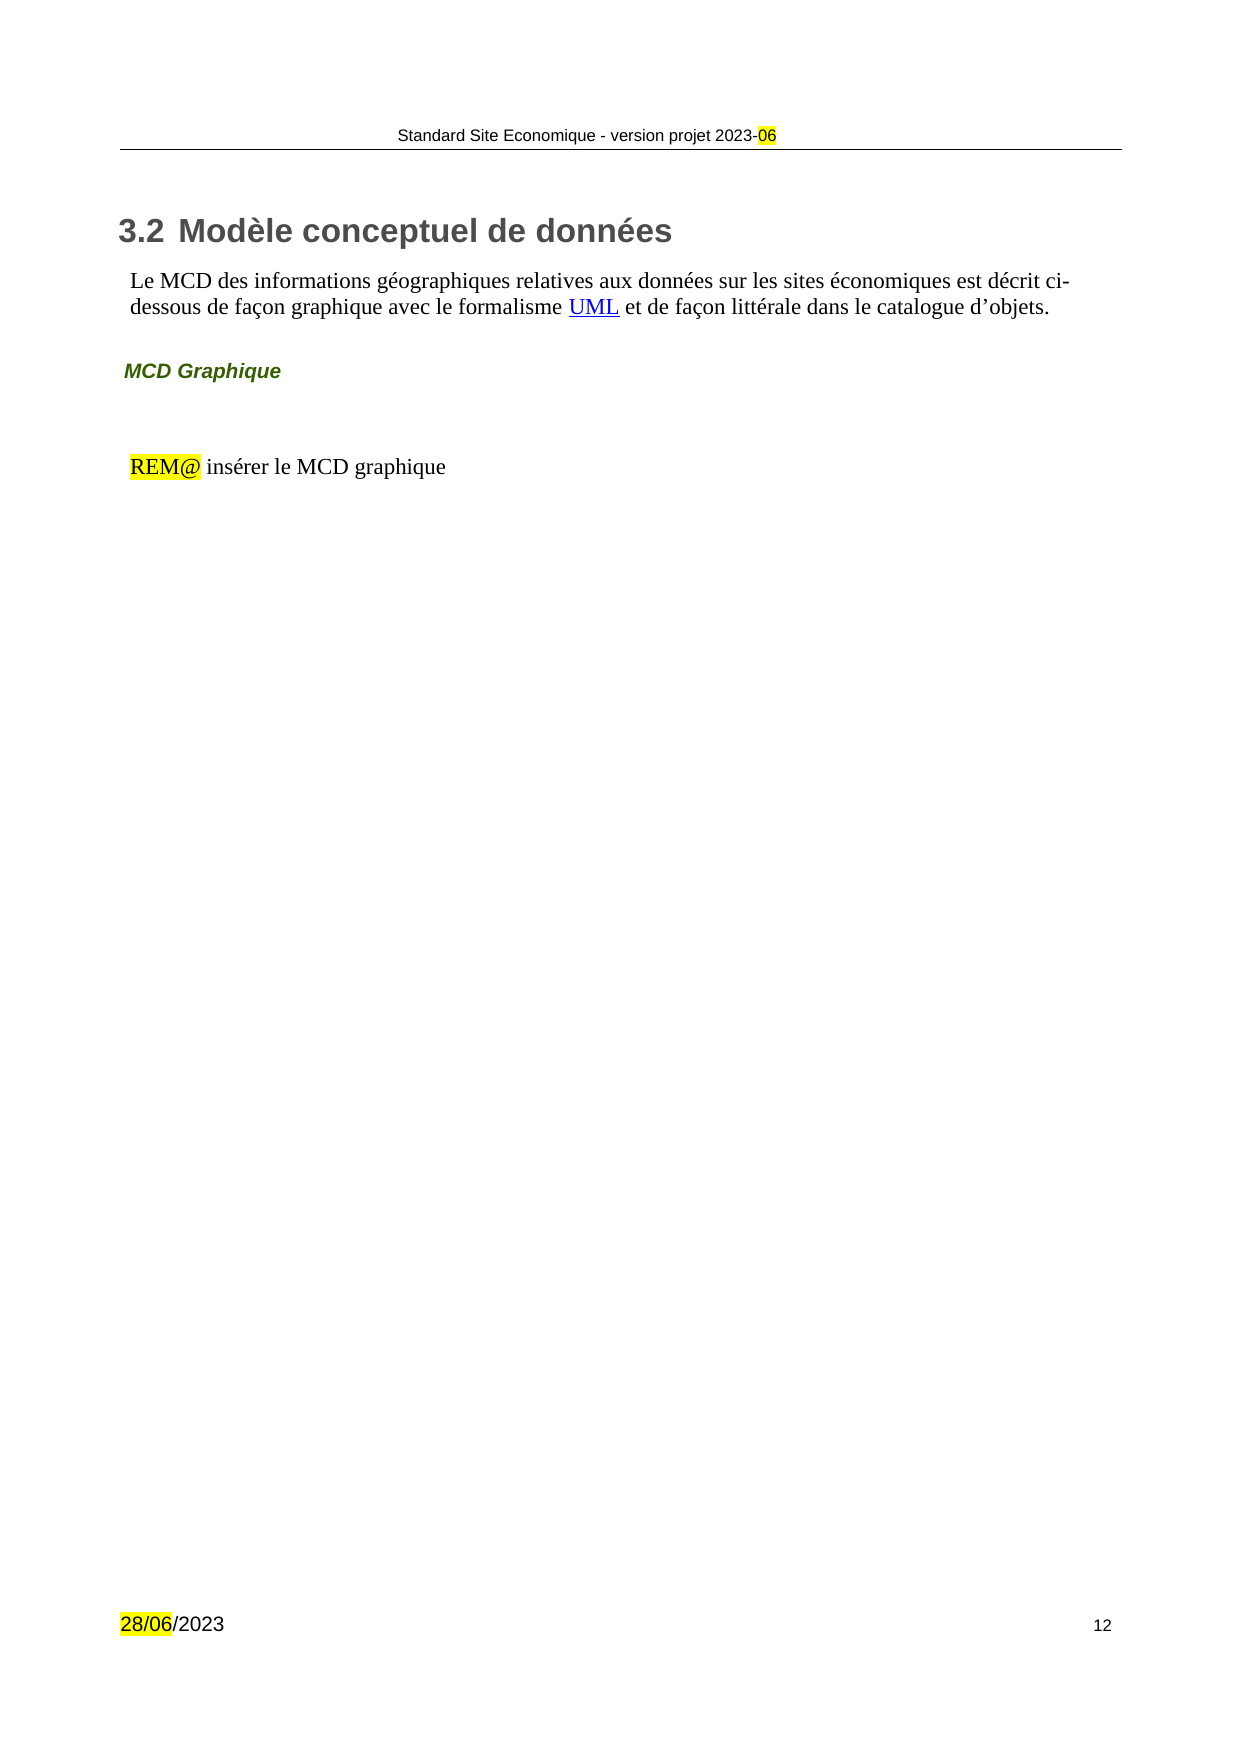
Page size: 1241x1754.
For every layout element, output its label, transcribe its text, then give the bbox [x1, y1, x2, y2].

subtitle MCD Graphique [118, 359, 1122, 383]
text Le MCD des informations géographiques relatives aux données sur les sites économiques est décrit ci-dessous de façon graphique avec le formalisme UML et de façon littérale dans le catalogue d’objets. [130, 267, 1122, 319]
text REM@ insérer le MCD graphique [130, 453, 1122, 480]
subtitle Modèle conceptuel de données [118, 211, 1122, 249]
